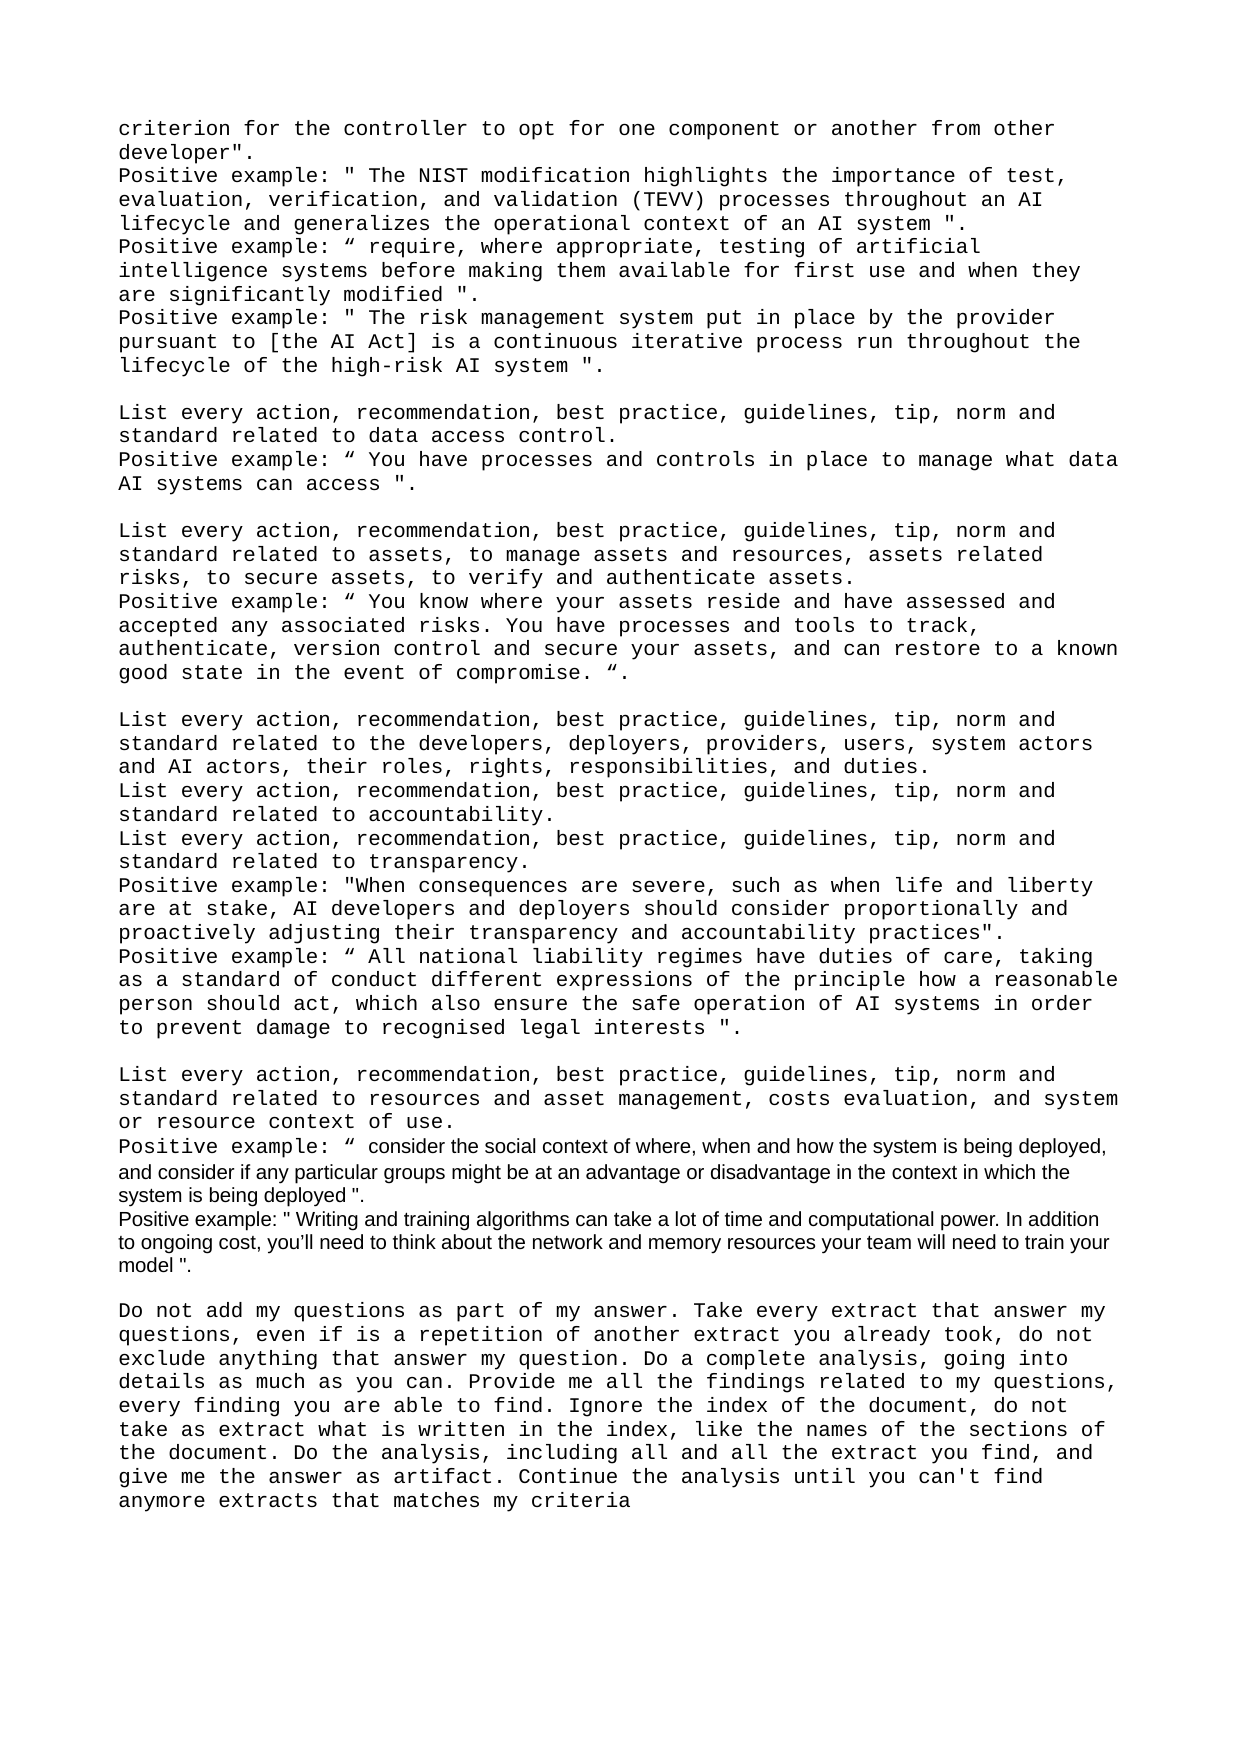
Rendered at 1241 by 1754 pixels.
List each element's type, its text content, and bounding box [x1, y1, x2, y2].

text Positive example: " The risk management system put in place by the provider pursuant to [the AI Act] is a continuous iterative process run throughout the lifecycle of the high-risk AI system ". [118, 307, 1122, 378]
text Positive example: “ You know where your assets reside and have assessed and accepted any associated risks. You have processes and tools to track, authenticate, version control and secure your assets, and can restore to a known good state in the event of compromise. “. [118, 591, 1122, 686]
text Positive example: “ All national liability regimes have duties of care, taking as a standard of conduct different expressions of the principle how a reasonable person should act, which also ensure the safe operation of AI systems in order to prevent damage to recognised legal interests ". [118, 946, 1122, 1040]
text List every action, recommendation, best practice, guidelines, tip, norm and standard related to transparency. [118, 827, 1122, 875]
text List every action, recommendation, best practice, guidelines, tip, norm and standard related to assets, to manage assets and resources, assets related risks, to secure assets, to verify and authenticate assets. [118, 520, 1122, 591]
text Do not add my questions as part of my answer. Take every extract that answer my questions, even if is a repetition of another extract you already took, do not exclude anything that answer my question. Do a complete analysis, going into details as much as you can. Provide me all the findings related to my questions, every finding you are able to find. Ignore the index of the document, do not take as extract what is written in the index, like the names of the sections of the document. Do the analysis, including all and all the extract you find, and give me the answer as artifact. Continue the analysis until you can't find anymore extracts that matches my criteria [118, 1301, 1122, 1513]
text List every action, recommendation, best practice, guidelines, tip, norm and standard related to resources and asset management, costs evaluation, and system or resource context of use. [118, 1064, 1122, 1135]
text Positive example: " The NIST modification highlights the importance of test, evaluation, verification, and validation (TEVV) processes throughout an AI lifecycle and generalizes the operational context of an AI system ". [118, 165, 1122, 236]
text List every action, recommendation, best practice, guidelines, tip, norm and standard related to data access control. [118, 402, 1122, 449]
text List every action, recommendation, best practice, guidelines, tip, norm and standard related to accountability. [118, 780, 1122, 827]
text Positive example: “ require, where appropriate, testing of artificial intelligence systems before making them available for first use and when they are significantly modified ". [118, 236, 1122, 307]
text List every action, recommendation, best practice, guidelines, tip, norm and standard related to the developers, deployers, providers, users, system actors and AI actors, their roles, rights, responsibilities, and duties. [118, 709, 1122, 780]
text Positive example: " Writing and training algorithms can take a lot of time and computational power. In addition to ongoing cost, you’ll need to think about the network and memory resources your team will need to train your model ". [118, 1207, 1122, 1277]
text Positive example: “ consider the social context of where, when and how the system is being deployed, and consider if any particular groups might be at an advantage or disadvantage in the context in which the system is being deployed ". [118, 1135, 1122, 1207]
text Positive example: “ You have processes and controls in place to manage what data AI systems can access ". [118, 449, 1122, 496]
text Positive example: "When consequences are severe, such as when life and liberty are at stake, AI developers and deployers should consider proportionally and proactively adjusting their transparency and accountability practices". [118, 875, 1122, 946]
text criterion for the controller to opt for one component or another from other developer". [118, 118, 1122, 165]
